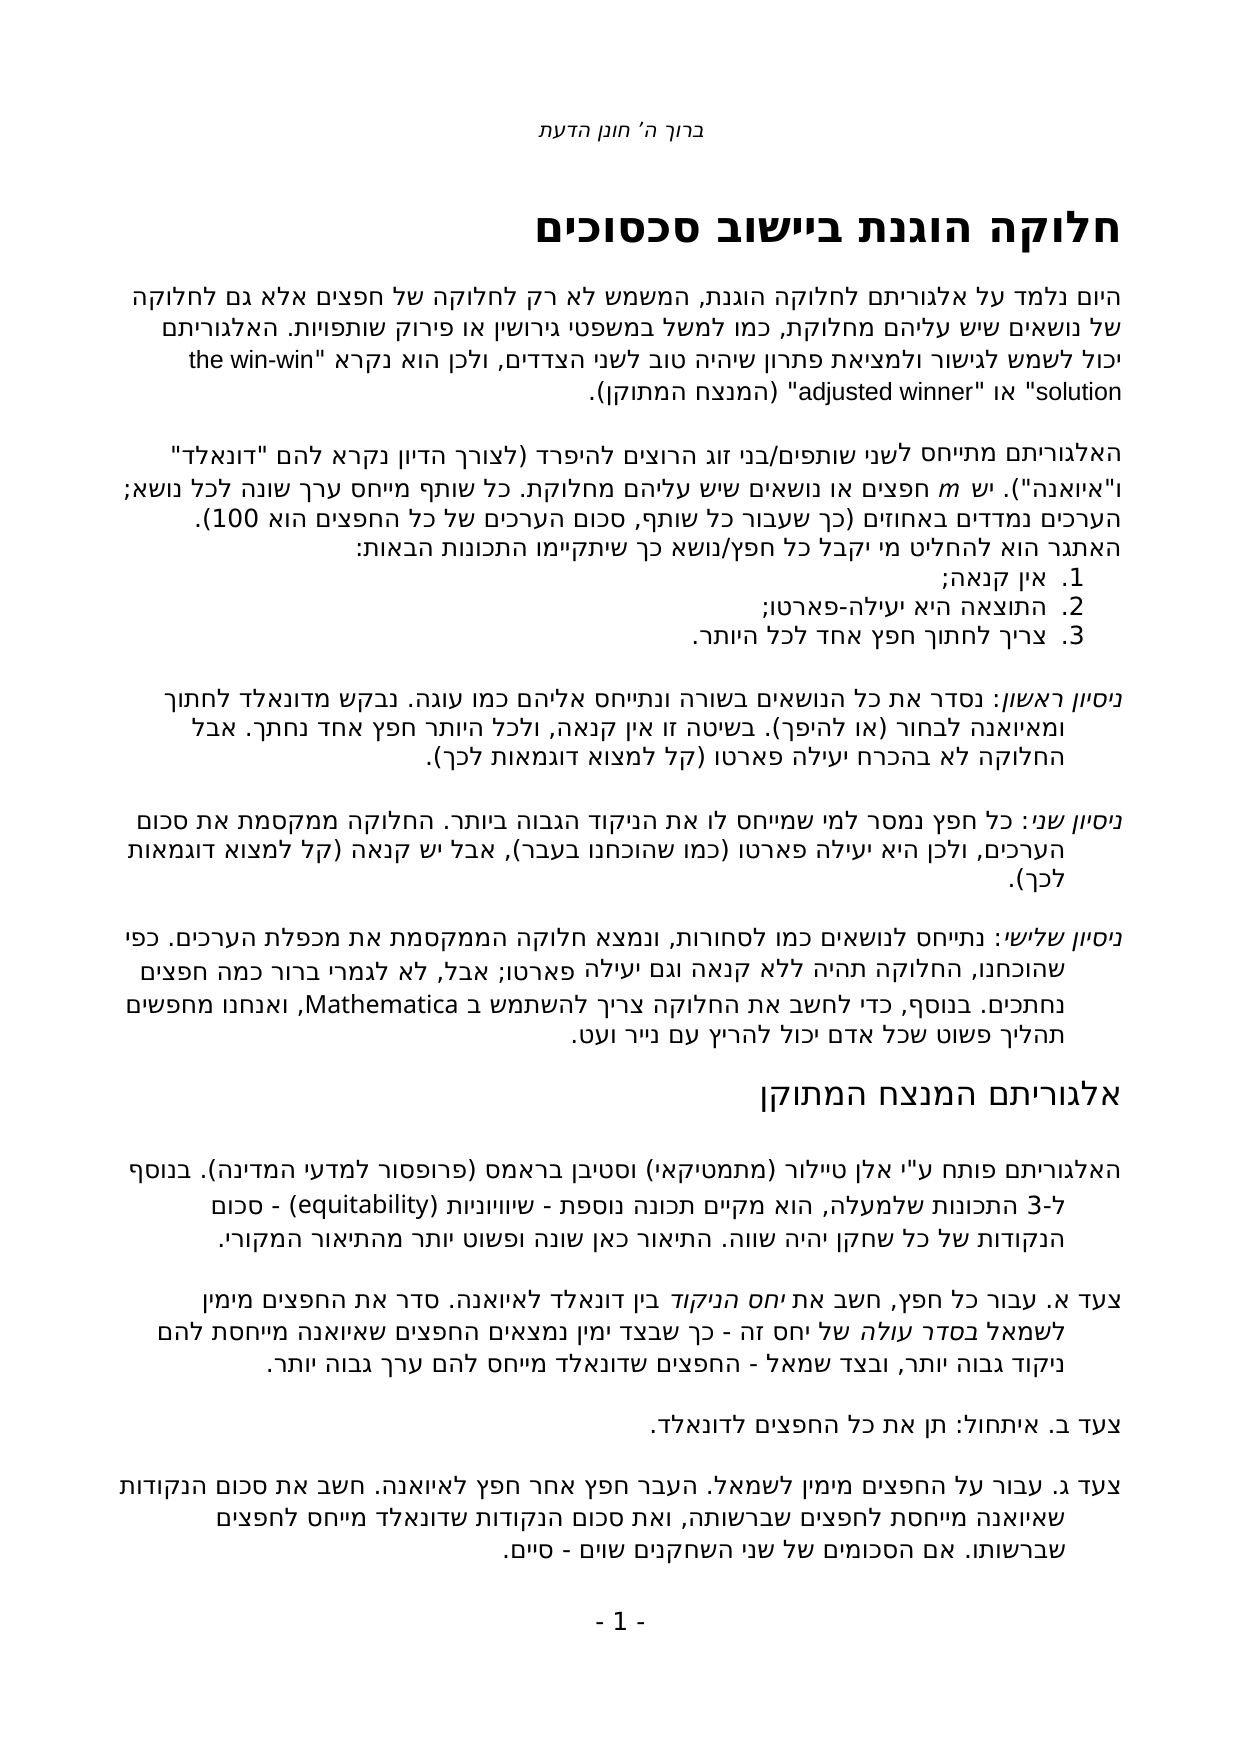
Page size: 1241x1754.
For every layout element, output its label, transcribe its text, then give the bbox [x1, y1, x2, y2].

subtitle אלגוריתם המנצח המתוקן [118, 1074, 1122, 1113]
list התוצאה היא יעילה-פארטו; [118, 592, 1084, 621]
text צעד א. עבור כל חפץ, חשב את יחס הניקוד בין דונאלד לאיואנה. סדר את החפצים מימין לשמאל בסדר עולה של יחס זה - כך שבצד ימין נמצאים החפצים שאיואנה מייחסת להם ניקוד גבוה יותר, ובצד שמאל - החפצים שדונאלד מייחס להם ערך גבוה יותר. [118, 1286, 1122, 1381]
subtitle חלוקה הוגנת ביישוב סכסוכים [118, 201, 1122, 252]
list אין קנאה; [118, 563, 1084, 592]
text ניסיון שלישי: נתייחס לנושאים כמו לסחורות, ונמצא חלוקה הממקסמת את מכפלת הערכים. כפי שהוכחנו, החלוקה תהיה ללא קנאה וגם יעילה פארטו; אבל, לא לגמרי ברור כמה חפצים נחתכים. בנוסף, כדי לחשב את החלוקה צריך להשתמש ב Mathematica, ואנחנו מחפשים תהליך פשוט שכל אדם יכול להריץ עם נייר ועט. [118, 923, 1122, 1049]
text ניסיון שני: כל חפץ נמסר למי שמייחס לו את הניקוד הגבוה ביותר. החלוקה ממקסמת את סכום הערכים, ולכן היא יעילה פארטו (כמו שהוכחנו בעבר), אבל יש קנאה (קל למצוא דוגמאות לכך). [118, 806, 1122, 893]
list צריך לחתוך חפץ אחד לכל היותר. [118, 621, 1084, 650]
text האלגוריתם פותח ע"י אלן טיילור (מתמטיקאי) וסטיבן בראמס (פרופסור למדעי המדינה). בנוסף ל-3 התכונות שלמעלה, הוא מקיים תכונה נוספת - שיוויוניות (equitability) - סכום הנקודות של כל שחקן יהיה שווה. התיאור כאן שונה ופשוט יותר מהתיאור המקורי. [118, 1155, 1122, 1256]
text היום נלמד על אלגוריתם לחלוקה הוגנת, המשמש לא רק לחלוקה של חפצים אלא גם לחלוקה של נושאים שיש עליהם מחלוקת, כמו למשל במשפטי גירושין או פירוק שותפויות. האלגוריתם יכול לשמש לגישור ולמציאת פתרון שיהיה טוב לשני הצדדים, ולכן הוא נקרא "the win-win solution" או "adjusted winner" (המנצח המתוקן). [118, 282, 1122, 409]
text צעד ג. עבור על החפצים מימין לשמאל. העבר חפץ אחר חפץ לאיואנה. חשב את סכום הנקודות שאיואנה מייחסת לחפצים שברשותה, ואת סכום הנקודות שדונאלד מייחס לחפצים שברשותו. אם הסכומים של שני השחקנים שוים - סיים. [118, 1472, 1122, 1567]
text ניסיון ראשון: נסדר את כל הנושאים בשורה ונתייחס אליהם כמו עוגה. נבקש מדונאלד לחתוך ומאיואנה לבחור (או להיפך). בשיטה זו אין קנאה, ולכל היותר חפץ אחד נחתך. אבל החלוקה לא בהכרח יעילה פארטו (קל למצוא דוגמאות לכך). [118, 684, 1122, 772]
text צעד ב. איתחול: תן את כל החפצים לדונאלד. [118, 1410, 1122, 1442]
text האלגוריתם מתייחס לשני שותפים/בני זוג הרוצים להיפרד (לצורך הדיון נקרא להם "דונאלד" ו"איואנה"). יש m חפצים או נושאים שיש עליהם מחלוקת. כל שותף מייחס ערך שונה לכל נושא; הערכים נמדדים באחוזים (כך שעבור כל שותף, סכום הערכים של כל החפצים הוא 100). האתגר הוא להחליט מי יקבל כל חפץ/נושא כך שיתקיימו התכונות הבאות: [118, 438, 1122, 563]
